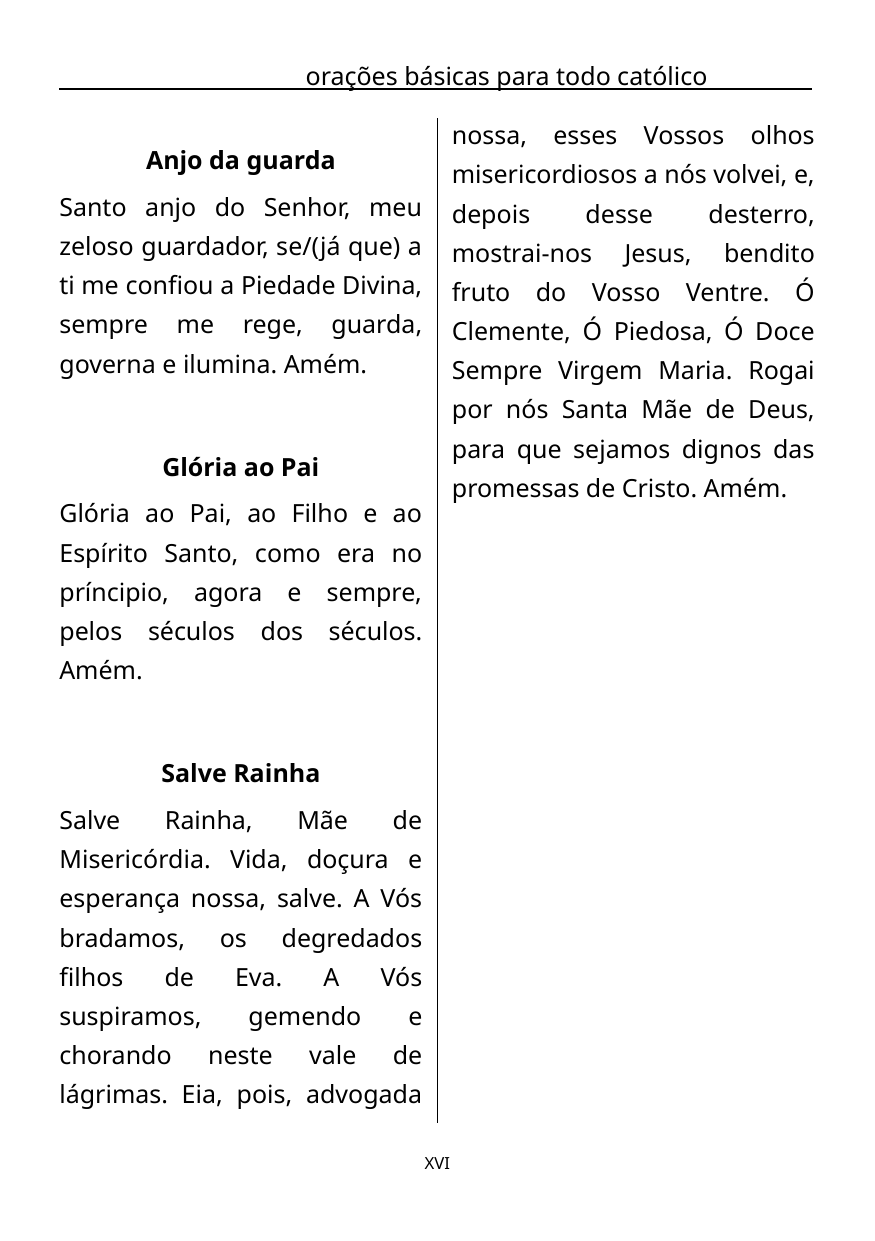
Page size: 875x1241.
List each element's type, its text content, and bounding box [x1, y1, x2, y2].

text Glória ao Pai [59, 449, 422, 484]
text Santo anjo do Senhor, meu zeloso guardador, se/(já que) a ti me confiou a Piedade Divina, sempre me rege, guarda, governa e ilumina. Amém. [59, 189, 422, 380]
text Glória ao Pai, ao Filho e ao Espírito Santo, como era no príncipio, agora e sempre, pelos séculos dos séculos. Amém. [59, 496, 422, 687]
text nossa, esses Vossos olhos misericordiosos a nós volvei, e, depois desse desterro, mostrai-nos Jesus, bendito fruto do Vosso Ventre. Ó Clemente, Ó Piedosa, Ó Doce Sempre Virgem Maria. Rogai por nós Santa Mãe de Deus, para que sejamos dignos das promessas de Cristo. Amém. [452, 118, 815, 504]
text Salve Rainha [59, 756, 422, 790]
text Salve Rainha, Mãe de Misericórdia. Vida, doçura e esperança nossa, salve. A Vós bradamos, os degredados filhos de Eva. A Vós suspiramos, gemendo e chorando neste vale de lágrimas. Eia, pois, advogada [59, 803, 422, 1111]
text Anjo da guarda [59, 143, 422, 177]
